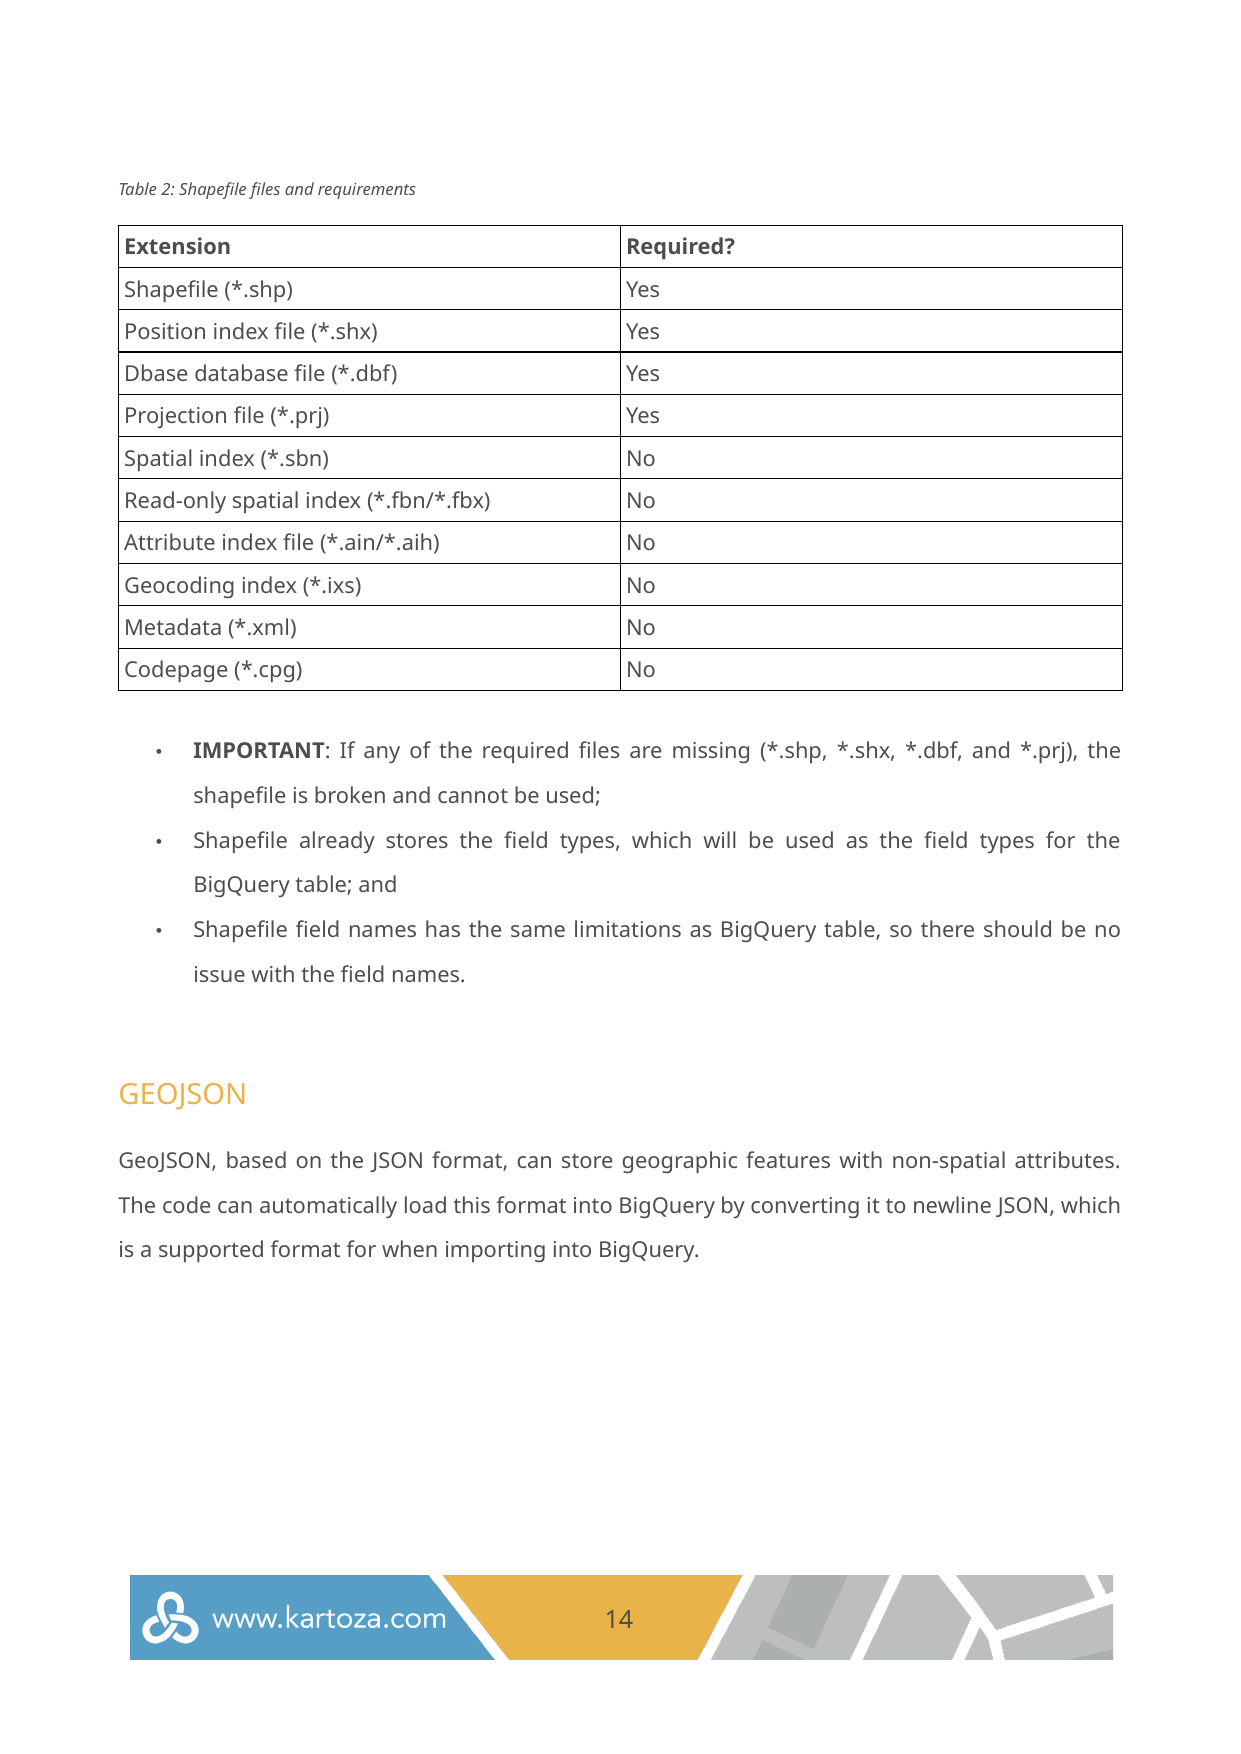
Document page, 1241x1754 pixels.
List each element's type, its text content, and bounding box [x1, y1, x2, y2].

table_cell No [621, 606, 1122, 647]
table_cell Spatial index (*.sbn) [119, 437, 620, 478]
list Shapefile already stores the field types, which will be used as the field types for the BigQuery table; and [156, 825, 1122, 899]
table_cell Yes [621, 310, 1122, 351]
table_cell Yes [621, 395, 1122, 436]
table_header Required? [621, 226, 1122, 267]
list Shapefile field names has the same limitations as BigQuery table, so there should be no issue with the field names. [156, 914, 1122, 989]
table_cell Read-only spatial index (*.fbn/*.fbx) [119, 479, 620, 521]
table_cell Yes [621, 268, 1122, 309]
table_cell No [621, 522, 1122, 563]
table_cell No [621, 564, 1122, 605]
text GeoJSON, based on the JSON format, can store geographic features with non-spatial attributes. The code can automatically load this format into BigQuery by converting it to newline JSON, which is a supported format for when importing into BigQuery. [118, 1145, 1122, 1264]
table_cell Shapefile (*.shp) [119, 268, 620, 309]
table_cell No [621, 437, 1122, 478]
table_cell No [621, 479, 1122, 521]
table_cell Position index file (*.shx) [119, 310, 620, 351]
table_cell Yes [621, 353, 1122, 394]
table_cell Geocoding index (*.ixs) [119, 564, 620, 605]
table_cell Projection file (*.prj) [119, 395, 620, 436]
text Table 2: Shapefile files and requirements [118, 178, 1122, 201]
table_cell Codepage (*.cpg) [119, 649, 620, 690]
picture [130, 1575, 1114, 1660]
table_cell Dbase database file (*.dbf) [119, 353, 620, 394]
table_cell No [621, 649, 1122, 690]
table_header Extension [119, 226, 620, 267]
subtitle Geojson [118, 1073, 1122, 1113]
table_cell Attribute index file (*.ain/*.aih) [119, 522, 620, 563]
table_cell Metadata (*.xml) [119, 606, 620, 647]
list IMPORTANT: If any of the required files are missing (*.shp, *.shx, *.dbf, and *.prj), the shapefile is broken and cannot be used; [156, 735, 1122, 810]
